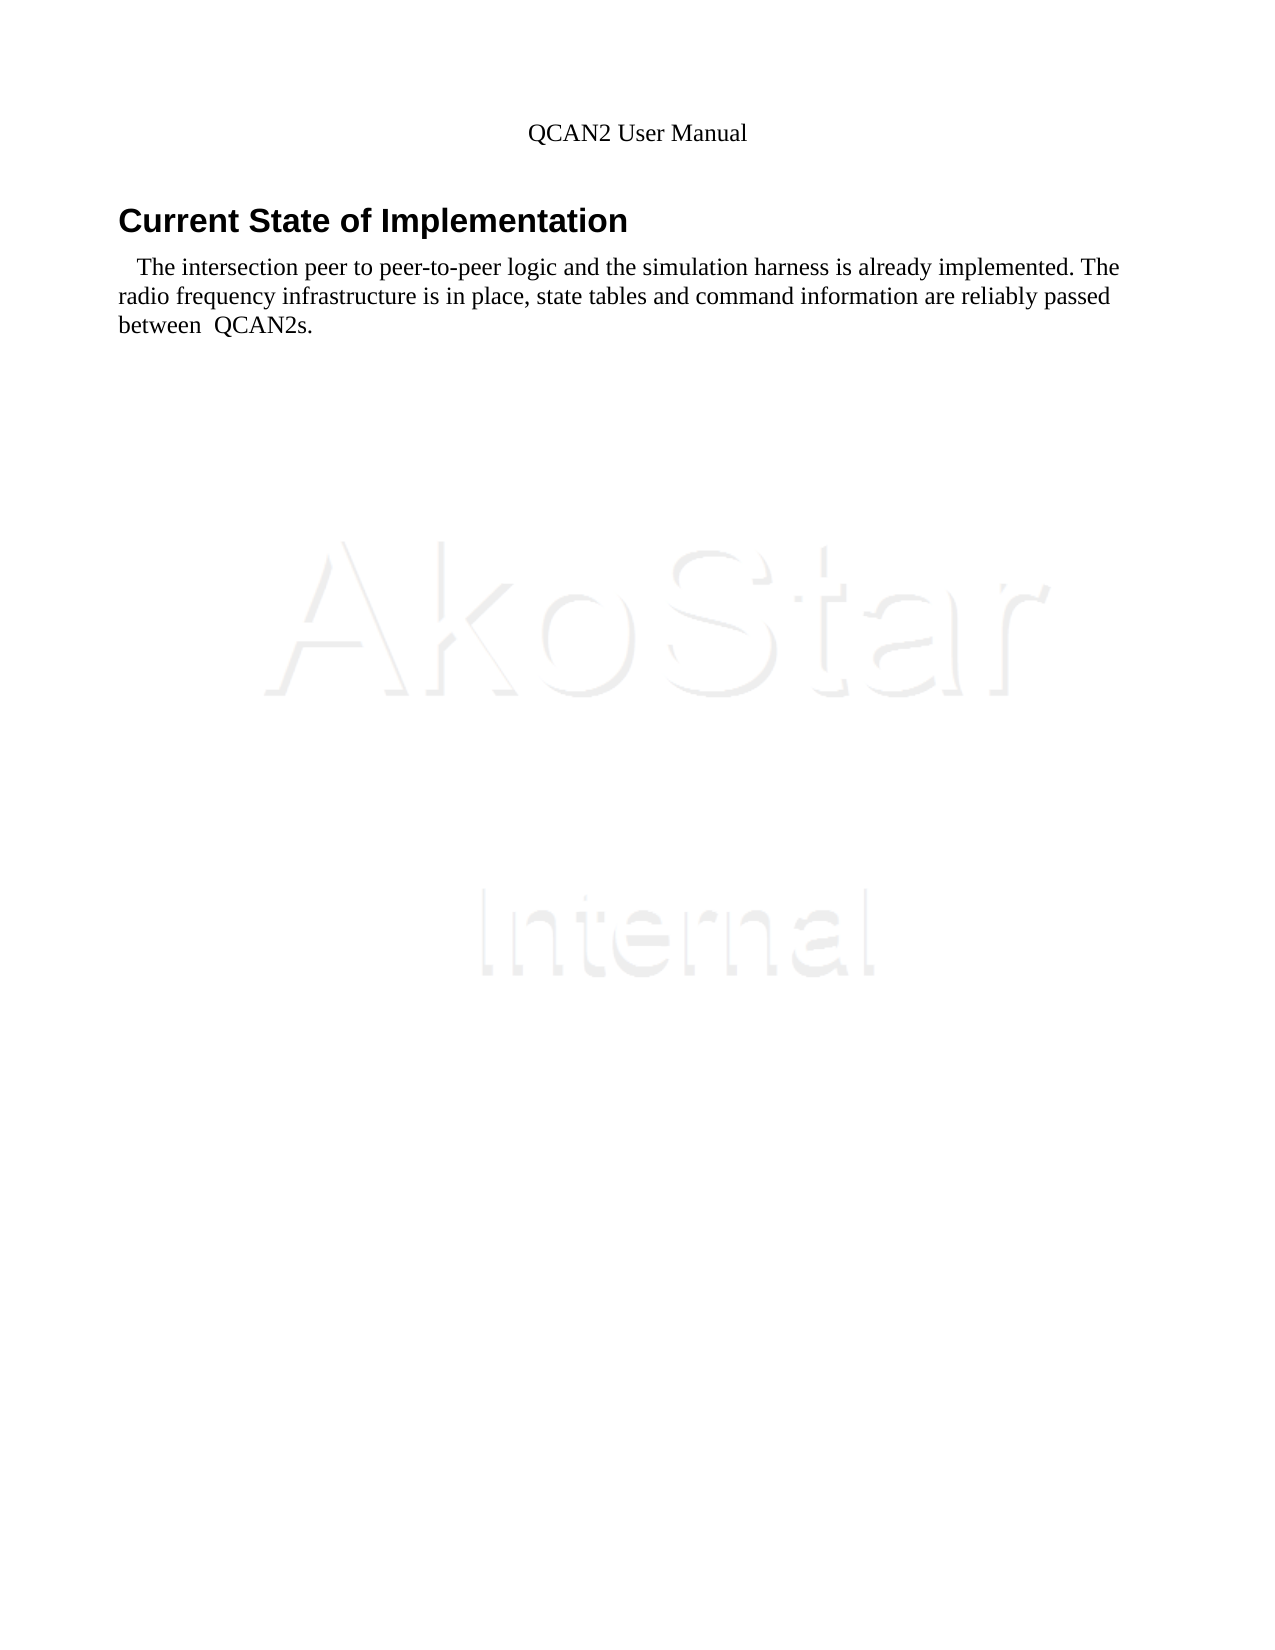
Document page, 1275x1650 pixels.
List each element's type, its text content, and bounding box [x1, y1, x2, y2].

picture [237, 424, 1038, 1225]
subtitle Current State of Implementation [118, 201, 1157, 240]
text The intersection peer to peer-to-peer logic and the simulation harness is already implemented. The radio frequency infrastructure is in place, state tables and command information are reliably passed between QCAN2s. [118, 252, 1157, 339]
